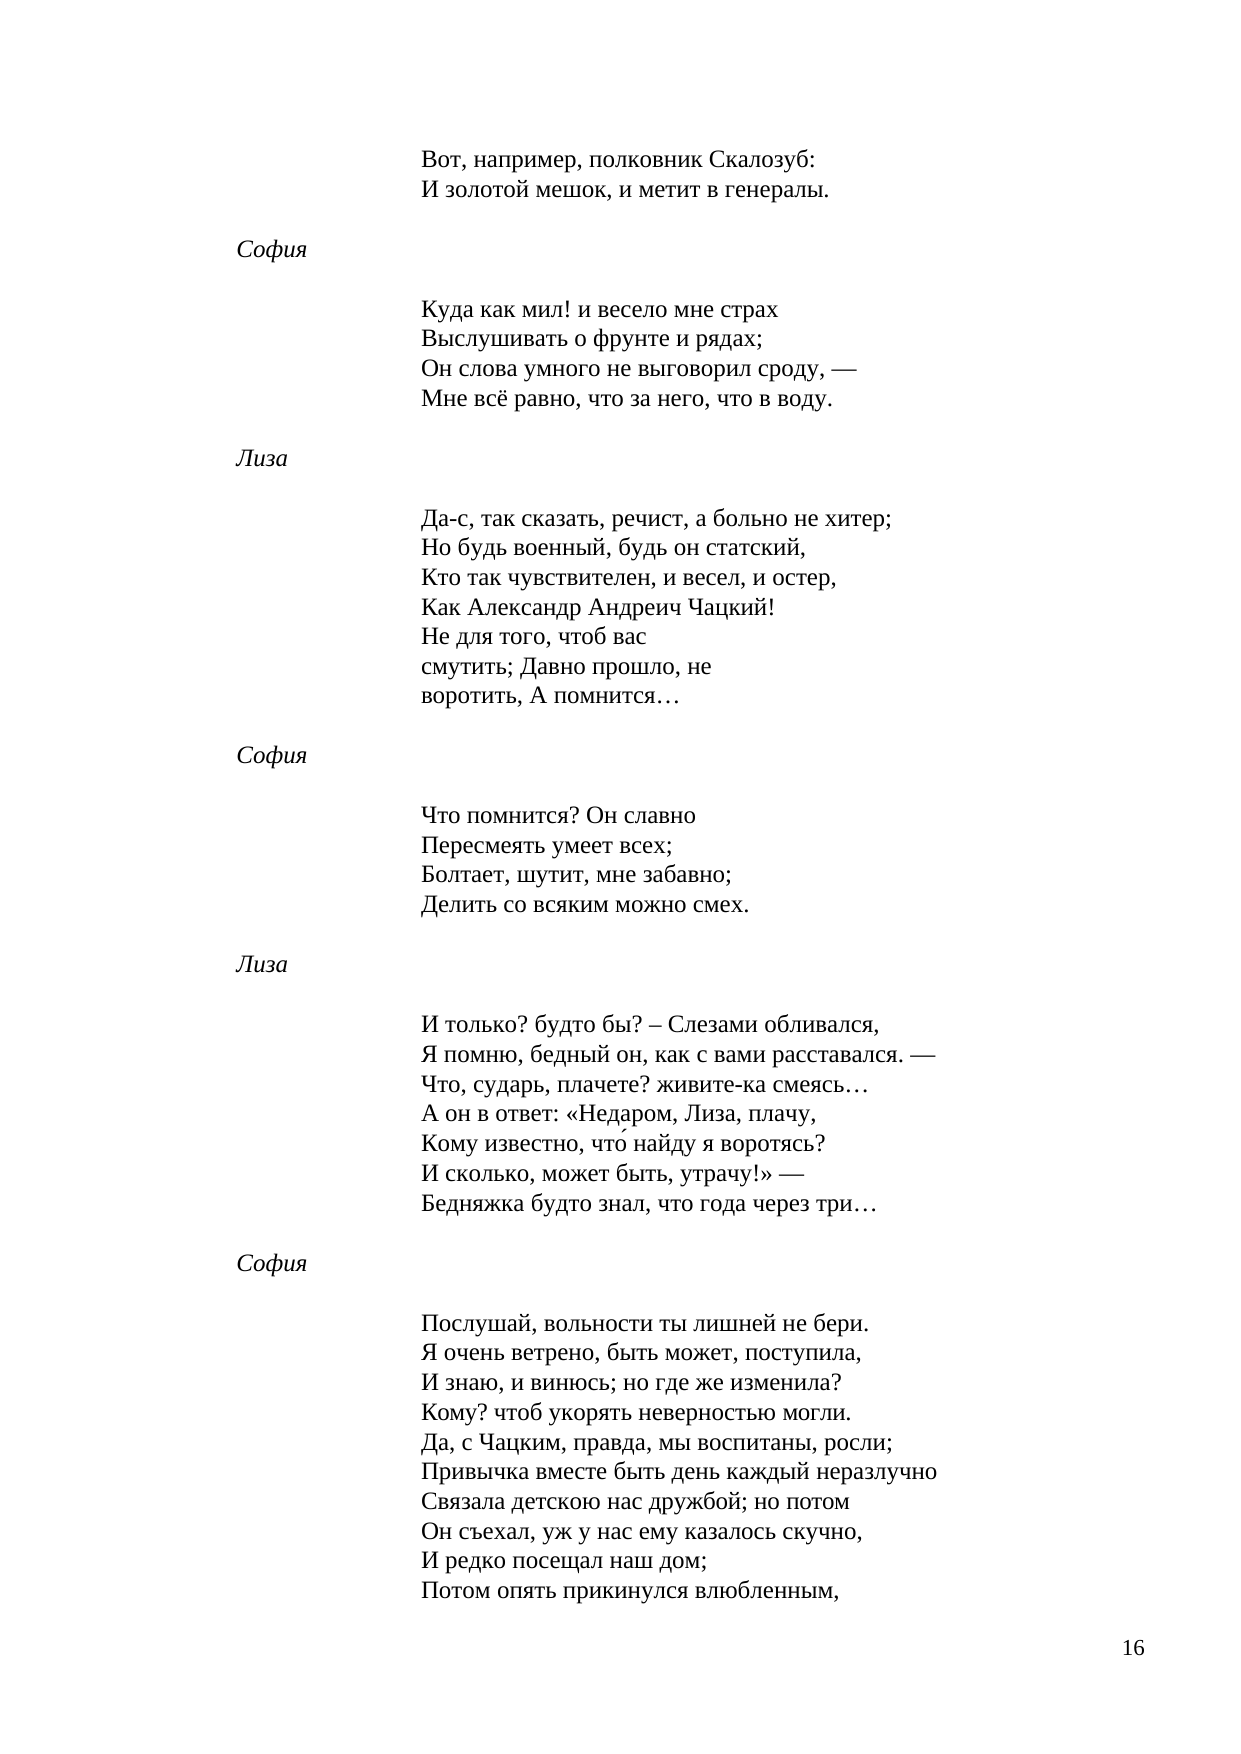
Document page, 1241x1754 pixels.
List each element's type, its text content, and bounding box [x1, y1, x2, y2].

text Что помнится? Он славно Пересмеять умеет всех; Болтает, шутит, мне забавно; Делить со всяким можно смех. [421, 800, 758, 918]
text София [236, 1248, 1167, 1276]
text Лиза [236, 443, 1167, 471]
text Кому? чтоб укорять неверностью могли. [421, 1397, 1167, 1425]
text Вот, например, полковник Скалозуб: И золотой мешок, и метит в генералы. [421, 144, 831, 203]
text А он в ответ: «Недаром, Лиза, плачу, Кому известно, что́ найду я воротясь? И сколько, может быть, утрачу!» — [421, 1098, 831, 1186]
text Кто так чувствителен, и весел, и остер, Как Александр Андреич Чацкий! [421, 562, 838, 620]
text Он слова умного не выговорил сроду, — Мне всё равно, что за него, что в воду. [421, 353, 858, 412]
text София [236, 740, 1167, 769]
text Куда как мил! и весело мне страх Выслушивать о фрунте и рядах; [421, 294, 892, 352]
text Лиза [236, 949, 1167, 978]
text Послушай, вольности ты лишней не бери. Я очень ветрено, быть может, поступила, И знаю, и винюсь; но где же изменила? [421, 1308, 871, 1396]
text Бедняжка будто знал, что года через три… [421, 1188, 1167, 1216]
text Да, с Чацким, правда, мы воспитаны, росли; Привычка вместе быть день каждый неразлучно Связала детскою нас дружбой; но потом [421, 1427, 945, 1514]
text Он съехал, уж у нас ему казалось скучно, И редко посещал наш дом; [421, 1516, 877, 1574]
text И только? будто бы? – Слезами обливался, [421, 1009, 1167, 1038]
text Да-с, так сказать, речист, а больно не хитер; Но будь военный, будь он статский, [421, 503, 918, 561]
text Не для того, чтоб вас смутить; Давно прошло, не воротить, А помнится… [421, 621, 744, 709]
text Потом опять прикинулся влюбленным, [421, 1575, 1167, 1604]
text Я помню, бедный он, как с вами расставался. — Что, сударь, плачете? живите-ка смеясь… [421, 1039, 945, 1097]
text София [236, 234, 1167, 263]
